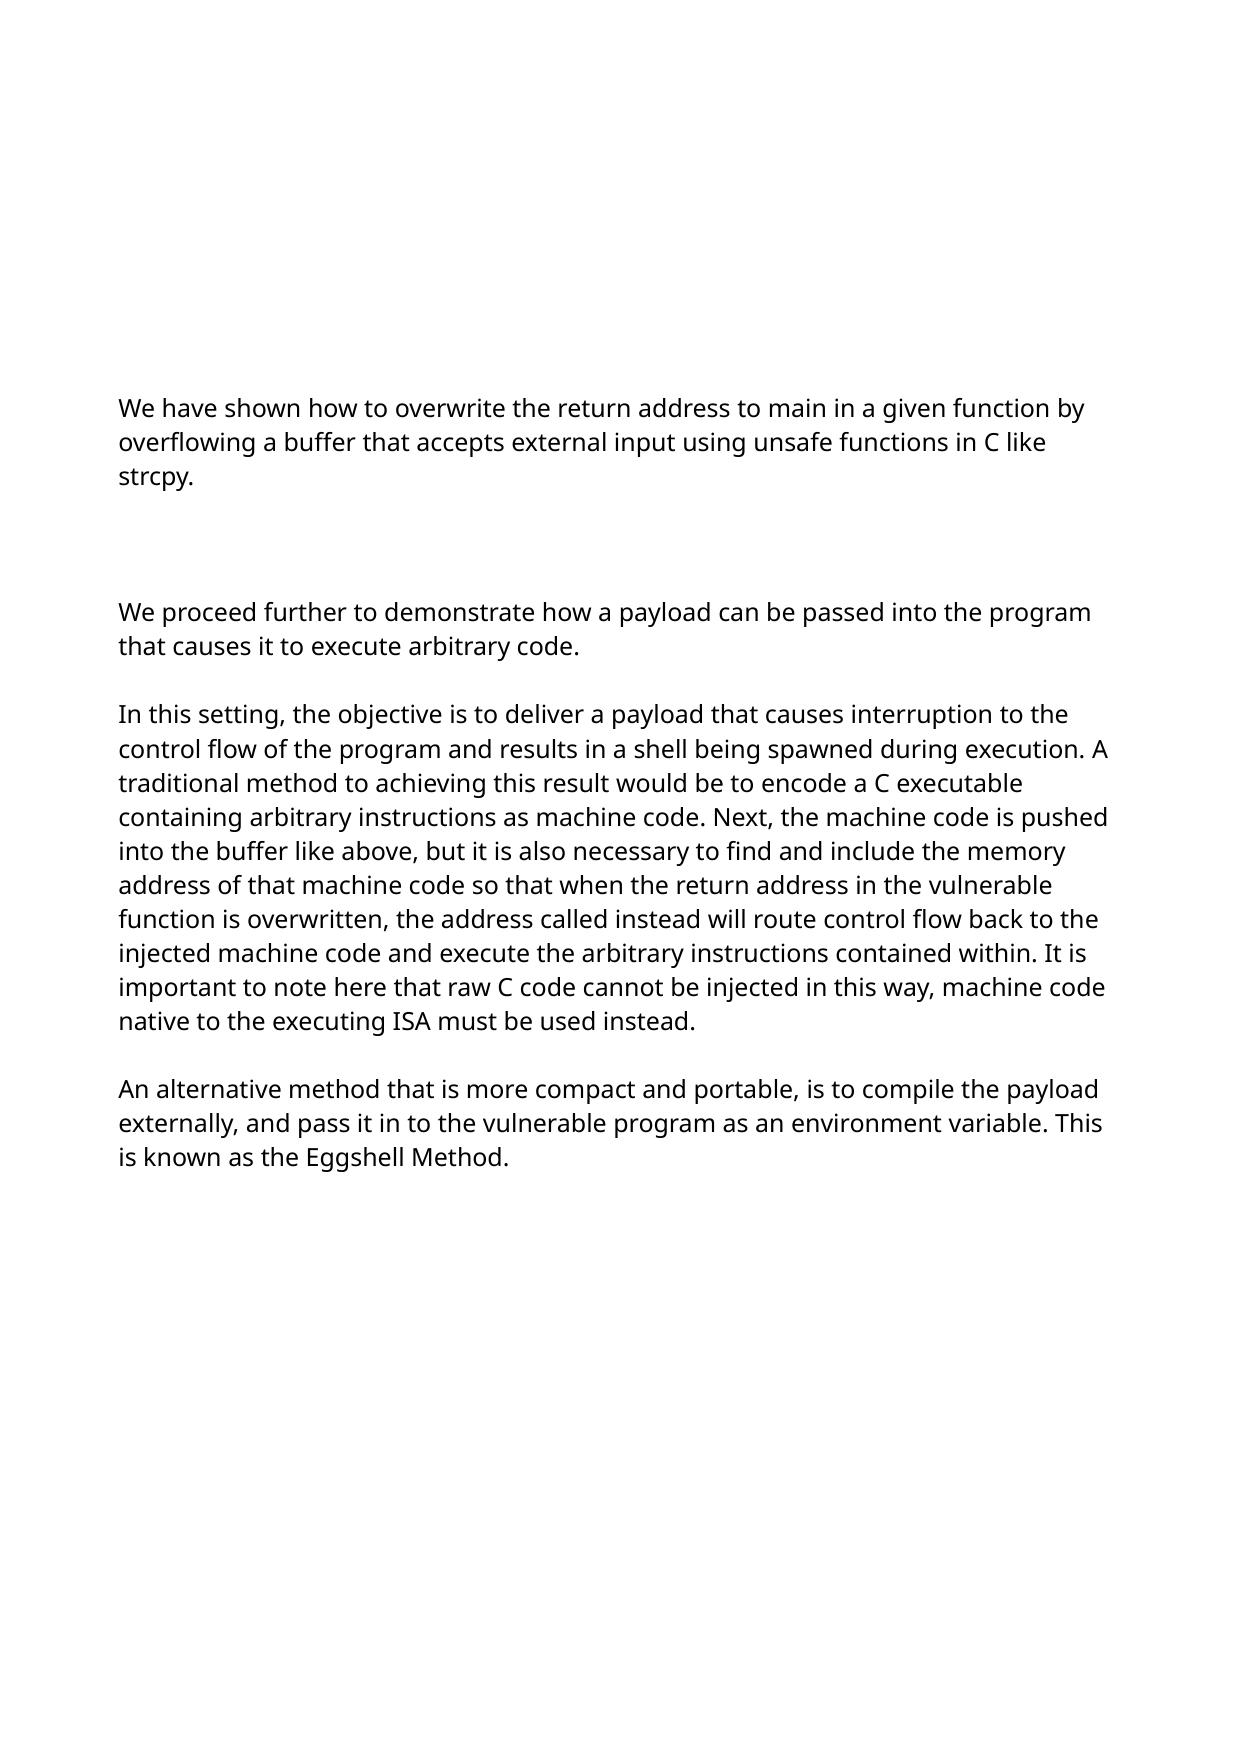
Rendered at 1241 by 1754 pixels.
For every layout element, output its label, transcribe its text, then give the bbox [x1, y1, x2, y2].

text An alternative method that is more compact and portable, is to compile the payload externally, and pass it in to the vulnerable program as an environment variable. This is known as the Eggshell Method. [118, 1072, 1122, 1174]
text We proceed further to demonstrate how a payload can be passed into the program that causes it to execute arbitrary code. [118, 595, 1122, 663]
text We have shown how to overwrite the return address to main in a given function by overflowing a buffer that accepts external input using unsafe functions in C like strcpy. [118, 391, 1122, 493]
text In this setting, the objective is to deliver a payload that causes interruption to the control flow of the program and results in a shell being spawned during execution. A traditional method to achieving this result would be to encode a C executable containing arbitrary instructions as machine code. Next, the machine code is pushed into the buffer like above, but it is also necessary to find and include the memory address of that machine code so that when the return address in the vulnerable function is overwritten, the address called instead will route control flow back to the injected machine code and execute the arbitrary instructions contained within. It is important to note here that raw C code cannot be injected in this way, machine code native to the executing ISA must be used instead. [118, 697, 1122, 1038]
